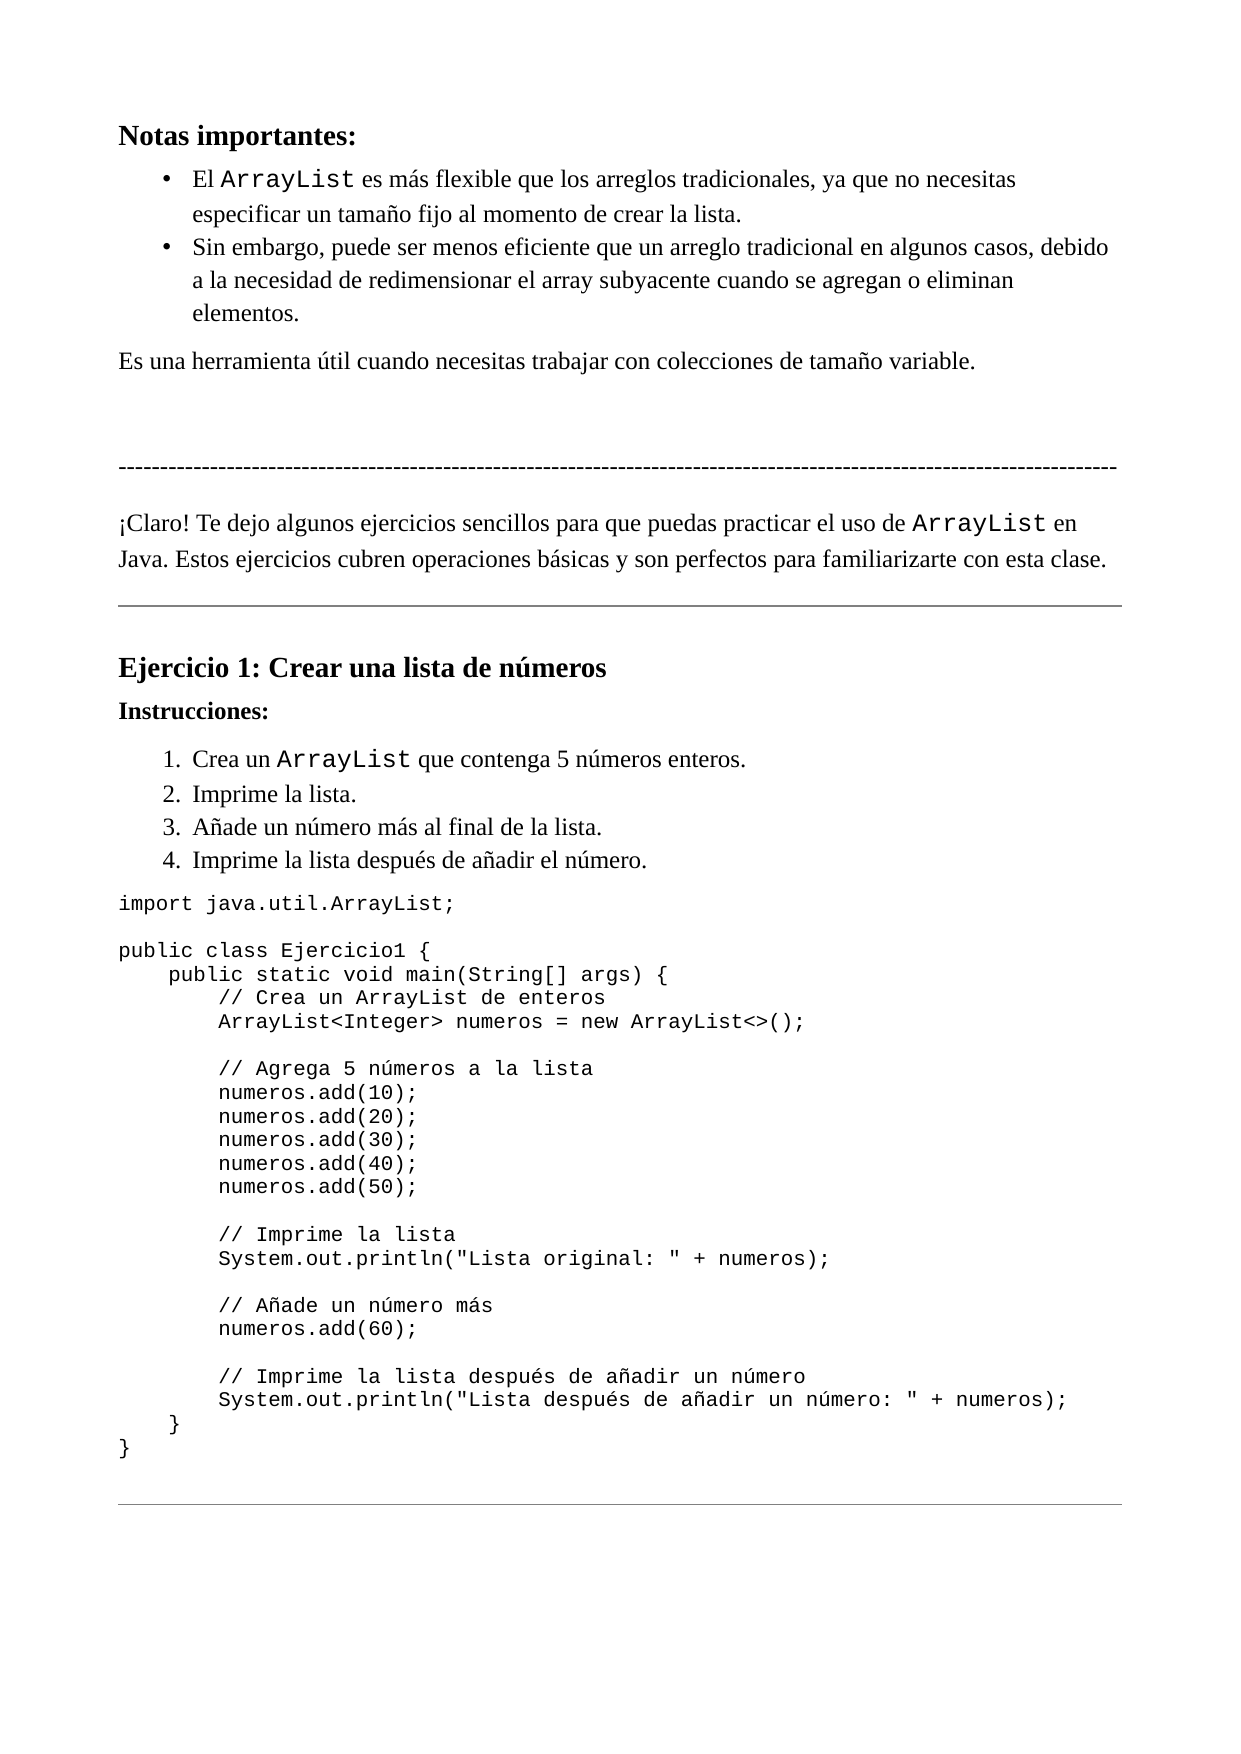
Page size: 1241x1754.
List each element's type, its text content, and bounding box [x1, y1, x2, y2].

list Imprime la lista después de añadir el número. [162, 845, 1122, 874]
text // Añade un número más [118, 1295, 1122, 1318]
text Instrucciones: [118, 696, 1122, 725]
text public class Ejercicio1 { [118, 940, 1122, 964]
list Imprime la lista. [162, 779, 1122, 808]
list Sin embargo, puede ser menos eficiente que un arreglo tradicional en algunos casos, debido a la necesidad de redimensionar el array subyacente cuando se agregan o eliminan elementos. [162, 232, 1122, 327]
text // Crea un ArrayList de enteros [118, 987, 1122, 1011]
list Crea un ArrayList que contenga 5 números enteros. [162, 744, 1122, 774]
text ¡Claro! Te dejo algunos ejercicios sencillos para que puedas practicar el uso de ArrayList en Java. Estos ejercicios cubren operaciones básicas y son perfectos para familiarizarte con esta clase. [118, 508, 1122, 572]
text ------------------------------------------------------------------------------------------------------------------------ [118, 451, 1122, 480]
text // Imprime la lista [118, 1224, 1122, 1247]
text numeros.add(30); [118, 1129, 1122, 1153]
text // Imprime la lista después de añadir un número [118, 1366, 1122, 1389]
subtitle Ejercicio 1: Crear una lista de números [118, 650, 1122, 684]
text } [118, 1437, 1122, 1460]
text System.out.println("Lista original: " + numeros); [118, 1247, 1122, 1271]
text System.out.println("Lista después de añadir un número: " + numeros); [118, 1389, 1122, 1413]
text numeros.add(50); [118, 1177, 1122, 1200]
subtitle Notas importantes: [118, 118, 1122, 152]
text ArrayList<Integer> numeros = new ArrayList<>(); [118, 1011, 1122, 1035]
text numeros.add(20); [118, 1106, 1122, 1129]
list Añade un número más al final de la lista. [162, 812, 1122, 841]
list El ArrayList es más flexible que los arreglos tradicionales, ya que no necesitas especificar un tamaño fijo al momento de crear la lista. [162, 164, 1122, 228]
text import java.util.ArrayList; [118, 893, 1122, 916]
text public static void main(String[] args) { [118, 964, 1122, 987]
text Es una herramienta útil cuando necesitas trabajar con colecciones de tamaño variable. [118, 346, 1122, 375]
text // Agrega 5 números a la lista [118, 1058, 1122, 1082]
text numeros.add(60); [118, 1318, 1122, 1342]
text } [118, 1413, 1122, 1437]
text numeros.add(40); [118, 1153, 1122, 1177]
text numeros.add(10); [118, 1082, 1122, 1106]
